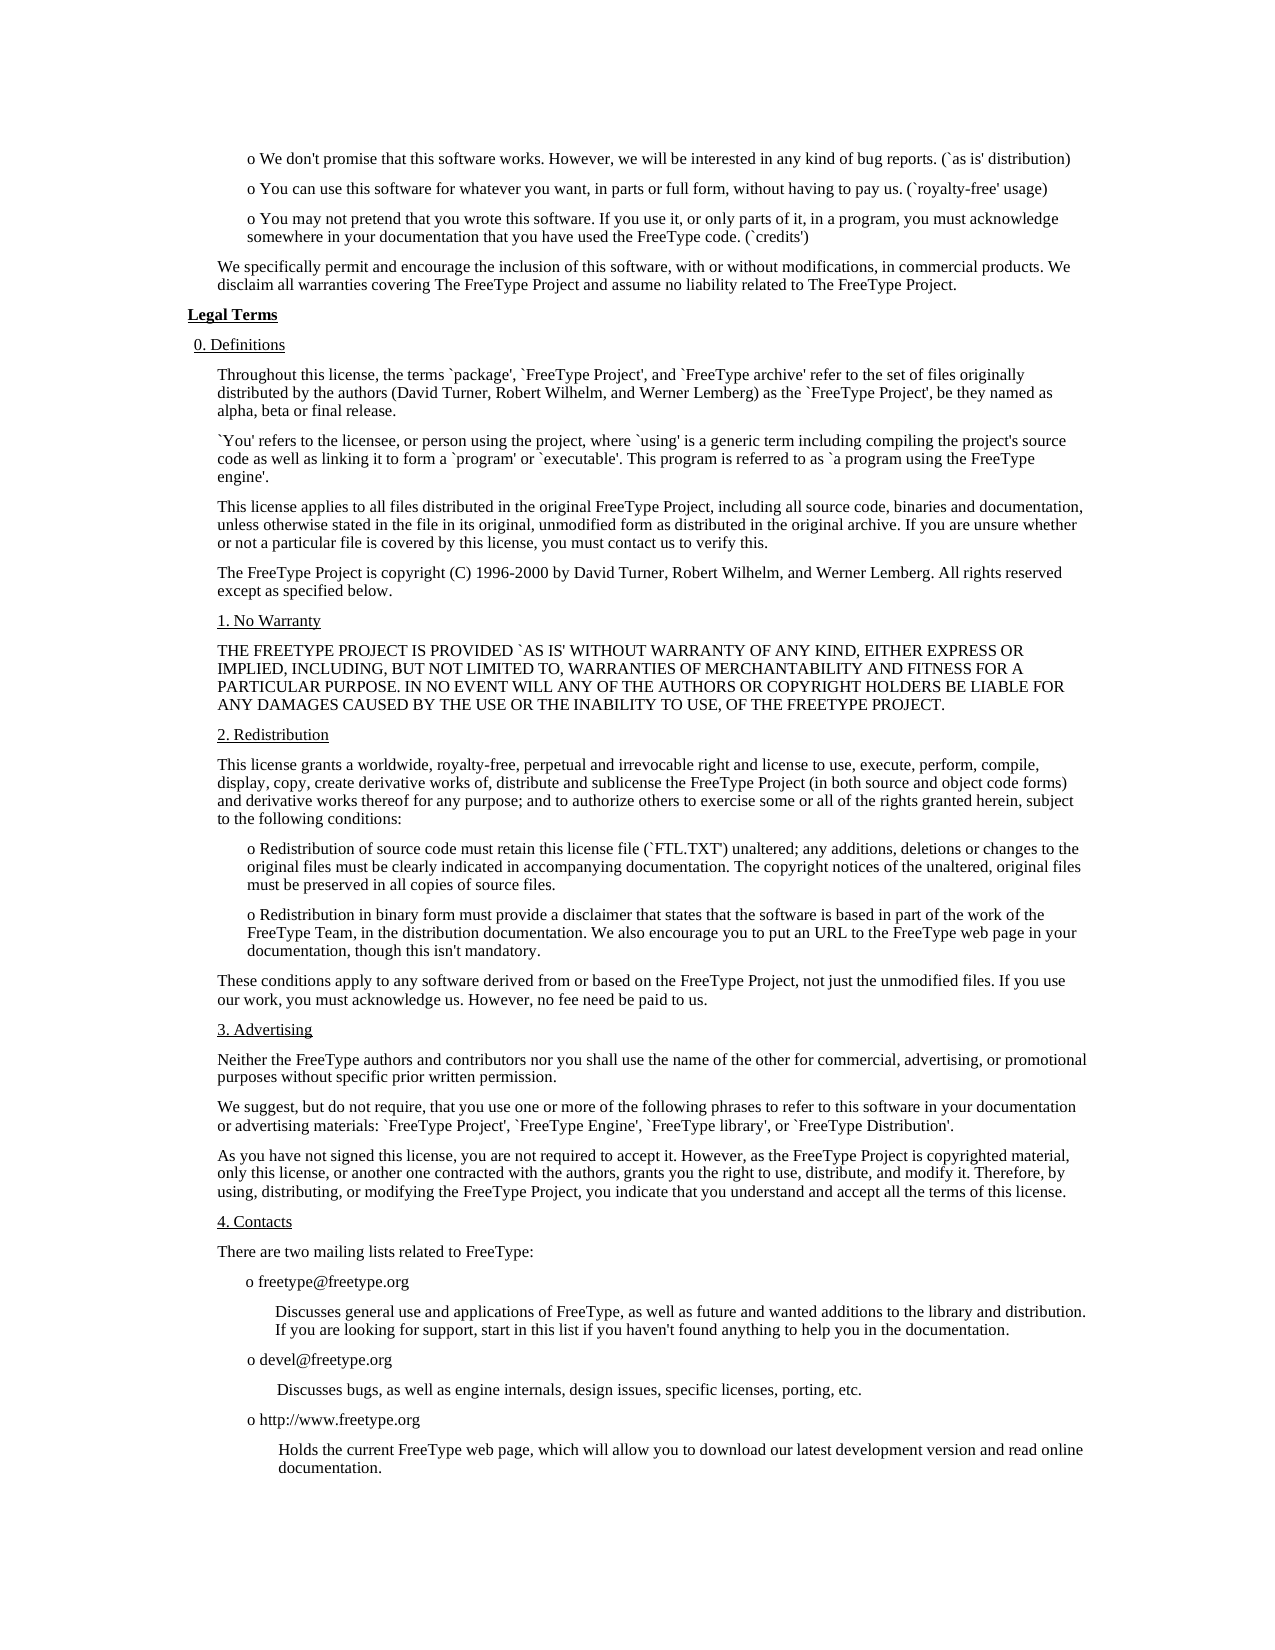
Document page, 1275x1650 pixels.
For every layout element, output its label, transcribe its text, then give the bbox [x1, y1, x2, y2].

text There are two mailing lists related to FreeType: [217, 1242, 1087, 1261]
text 3. Advertising [217, 1020, 1087, 1038]
text Discusses bugs, as well as engine internals, design issues, specific licenses, porting, etc. [277, 1381, 1087, 1398]
text Holds the current FreeType web page, which will allow you to download our latest development version and read online documentation. [278, 1441, 1087, 1477]
text We specifically permit and encourage the inclusion of this software, with or without modifications, in commercial products. We disclaim all warranties covering The FreeType Project and assume no liability related to The FreeType Project. [217, 258, 1087, 294]
text o Redistribution in binary form must provide a disclaimer that states that the software is based in part of the work of the FreeType Team, in the distribution documentation. We also encourage you to put an URL to the FreeType web page in your documentation, though this isn't mandatory. [247, 906, 1087, 960]
text These conditions apply to any software derived from or based on the FreeType Project, not just the unmodified files. If you use our work, you must acknowledge us. However, no fee need be paid to us. [217, 972, 1087, 1008]
text o You can use this software for whatever you want, in parts or full form, without having to pay us. (`royalty-free' usage) [247, 180, 1087, 198]
text Neither the FreeType authors and contributors nor you shall use the name of the other for commercial, advertising, or promotional purposes without specific prior written permission. [217, 1050, 1087, 1086]
text THE FREETYPE PROJECT IS PROVIDED `AS IS' WITHOUT WARRANTY OF ANY KIND, EITHER EXPRESS OR IMPLIED, INCLUDING, BUT NOT LIMITED TO, WARRANTIES OF MERCHANTABILITY AND FITNESS FOR A PARTICULAR PURPOSE. IN NO EVENT WILL ANY OF THE AUTHORS OR COPYRIGHT HOLDERS BE LIABLE FOR ANY DAMAGES CAUSED BY THE USE OR THE INABILITY TO USE, OF THE FREETYPE PROJECT. [217, 642, 1087, 714]
text o http://www.freetype.org [247, 1411, 1087, 1428]
text We suggest, but do not require, that you use one or more of the following phrases to refer to this software in your documentation or advertising materials: `FreeType Project', `FreeType Engine', `FreeType library', or `FreeType Distribution'. [217, 1098, 1087, 1134]
text 2. Redistribution [217, 726, 1087, 744]
text 0. Definitions [194, 336, 1087, 354]
text o We don't promise that this software works. However, we will be interested in any kind of bug reports. (`as is' distribution) [247, 150, 1087, 168]
text The FreeType Project is copyright (C) 1996-2000 by David Turner, Robert Wilhelm, and Werner Lemberg. All rights reserved except as specified below. [217, 564, 1087, 600]
text As you have not signed this license, you are not required to accept it. However, as the FreeType Project is copyrighted material, only this license, or another one contracted with the authors, grants you the right to use, distribute, and modify it. Therefore, by using, distributing, or modifying the FreeType Project, you indicate that you understand and accept all the terms of this license. [217, 1146, 1087, 1201]
text o You may not pretend that you wrote this software. If you use it, or only parts of it, in a program, you must acknowledge somewhere in your documentation that you have used the FreeType code. (`credits') [247, 210, 1087, 246]
text o Redistribution of source code must retain this license file (`FTL.TXT') unaltered; any additions, deletions or changes to the original files must be clearly indicated in accompanying documentation. The copyright notices of the unaltered, original files must be preserved in all copies of source files. [247, 840, 1087, 894]
text Throughout this license, the terms `package', `FreeType Project', and `FreeType archive' refer to the set of files originally distributed by the authors (David Turner, Robert Wilhelm, and Werner Lemberg) as the `FreeType Project', be they named as alpha, beta or final release. [217, 366, 1087, 420]
text This license applies to all files distributed in the original FreeType Project, including all source code, binaries and documentation, unless otherwise stated in the file in its original, unmodified form as distributed in the original archive. If you are unsure whether or not a particular file is covered by this license, you must contact us to verify this. [217, 498, 1087, 552]
text Legal Terms [187, 306, 1087, 324]
text 1. No Warranty [217, 612, 1087, 630]
text This license grants a worldwide, royalty-free, perpetual and irrevocable right and license to use, execute, perform, compile, display, copy, create derivative works of, distribute and sublicense the FreeType Project (in both source and object code forms) and derivative works thereof for any purpose; and to authorize others to exercise some or all of the rights granted herein, subject to the following conditions: [217, 756, 1087, 828]
text o freetype@freetype.org [245, 1272, 1087, 1291]
text Discusses general use and applications of FreeType, as well as future and wanted additions to the library and distribution. If you are looking for support, start in this list if you haven't found anything to help you in the documentation. [275, 1302, 1087, 1338]
text `You' refers to the licensee, or person using the project, where `using' is a generic term including compiling the project's source code as well as linking it to form a `program' or `executable'. This program is referred to as `a program using the FreeType engine'. [217, 432, 1087, 486]
text 4. Contacts [217, 1212, 1087, 1231]
text o devel@freetype.org [247, 1351, 1087, 1368]
